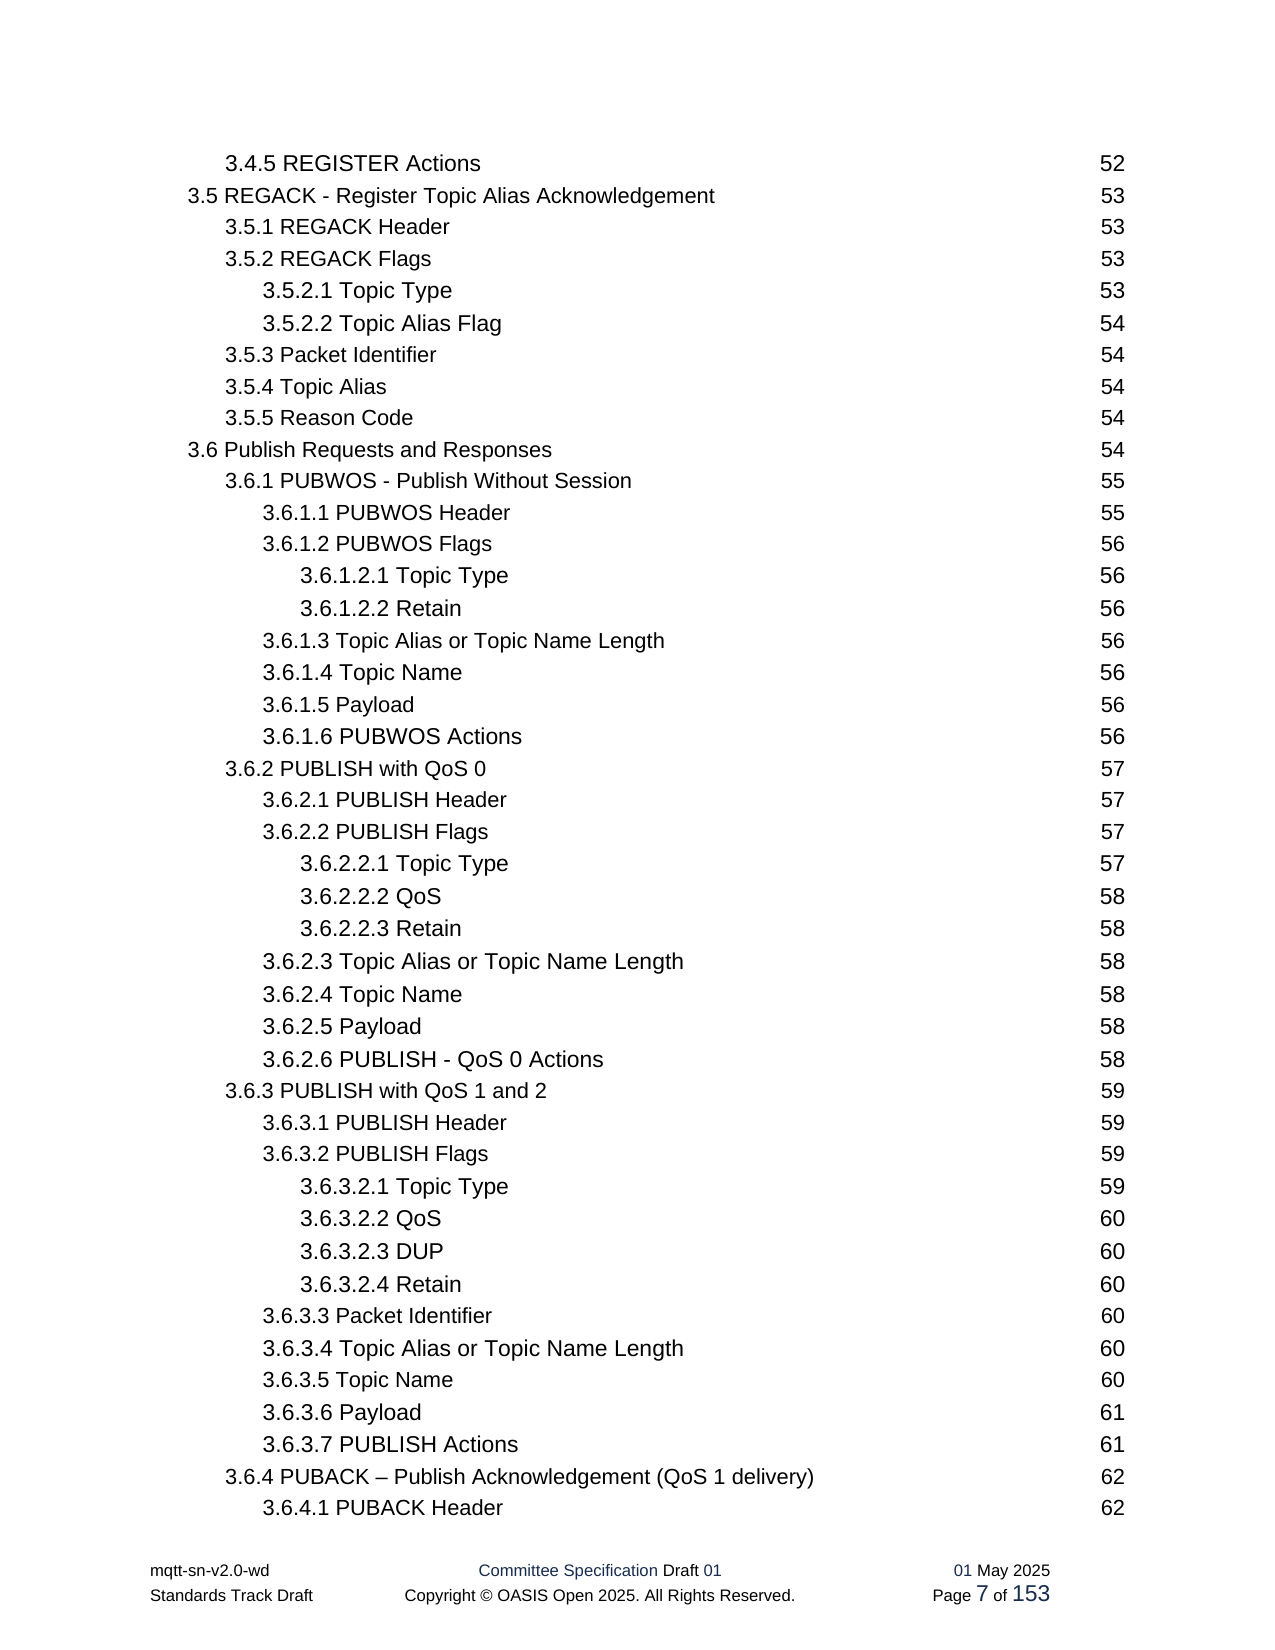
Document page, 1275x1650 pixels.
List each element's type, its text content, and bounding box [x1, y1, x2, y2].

text 3.5.3 Packet Identifier 54 [225, 342, 1125, 367]
text 3.4.5 REGISTER Actions 52 [225, 150, 1125, 176]
text 3.6.2 PUBLISH with QoS 0 57 [225, 756, 1125, 781]
text 3.5.4 Topic Alias 54 [225, 374, 1125, 399]
text 3.6.1.5 Payload 56 [262, 692, 1125, 717]
text 3.6.3.2.3 DUP 60 [300, 1238, 1125, 1264]
text 3.6.4.1 PUBACK Header 62 [262, 1495, 1125, 1521]
text 3.6.3.2.1 Topic Type 59 [300, 1173, 1125, 1199]
text 3.6.1.4 Topic Name 56 [262, 659, 1125, 685]
text 3.6.2.1 PUBLISH Header 57 [262, 787, 1125, 812]
text 3.6.1 PUBWOS - Publish Without Session 55 [225, 468, 1125, 493]
text 3.5.2.1 Topic Type 53 [262, 277, 1125, 303]
text 3.6.4 PUBACK – Publish Acknowledgement (QoS 1 delivery) 62 [225, 1464, 1125, 1489]
text 3.5.2.2 Topic Alias Flag 54 [262, 309, 1125, 336]
text 3.6.1.2 PUBWOS Flags 56 [262, 531, 1125, 556]
text 3.6.1.2.2 Retain 56 [300, 595, 1125, 621]
text 3.6.1.6 PUBWOS Actions 56 [262, 723, 1125, 749]
text 3.6.3.1 PUBLISH Header 59 [262, 1110, 1125, 1135]
text 3.6.3.2.4 Retain 60 [300, 1271, 1125, 1297]
text 3.6.1.1 PUBWOS Header 55 [262, 499, 1125, 525]
text 3.6.3.7 PUBLISH Actions 61 [262, 1431, 1125, 1458]
text 3.6.3.4 Topic Alias or Topic Name Length 60 [262, 1334, 1125, 1361]
text 3.6 Publish Requests and Responses 54 [187, 437, 1125, 462]
text 3.6.3.6 Payload 61 [262, 1399, 1125, 1425]
text 3.6.3.3 Packet Identifier 60 [262, 1303, 1125, 1328]
text 3.6.2.5 Payload 58 [262, 1013, 1125, 1039]
text 3.6.2.4 Topic Name 58 [262, 981, 1125, 1007]
text 3.5.2 REGACK Flags 53 [225, 246, 1125, 271]
text 3.6.2.2.2 QoS 58 [300, 883, 1125, 909]
text 3.6.3.2.2 QoS 60 [300, 1205, 1125, 1232]
text 3.5 REGACK - Register Topic Alias Acknowledgement 53 [187, 183, 1125, 208]
text 3.6.3.5 Topic Name 60 [262, 1367, 1125, 1392]
text 3.6.3.2 PUBLISH Flags 59 [262, 1141, 1125, 1166]
text 3.6.2.2.1 Topic Type 57 [300, 850, 1125, 876]
text 3.6.3 PUBLISH with QoS 1 and 2 59 [225, 1078, 1125, 1103]
text 3.5.5 Reason Code 54 [225, 405, 1125, 430]
text 3.6.1.2.1 Topic Type 56 [300, 562, 1125, 589]
text 3.5.1 REGACK Header 53 [225, 214, 1125, 239]
text 3.6.2.3 Topic Alias or Topic Name Length 58 [262, 948, 1125, 974]
text 3.6.2.6 PUBLISH - QoS 0 Actions 58 [262, 1046, 1125, 1072]
text 3.6.1.3 Topic Alias or Topic Name Length 56 [262, 628, 1125, 653]
text 3.6.2.2.3 Retain 58 [300, 915, 1125, 942]
text 3.6.2.2 PUBLISH Flags 57 [262, 819, 1125, 844]
